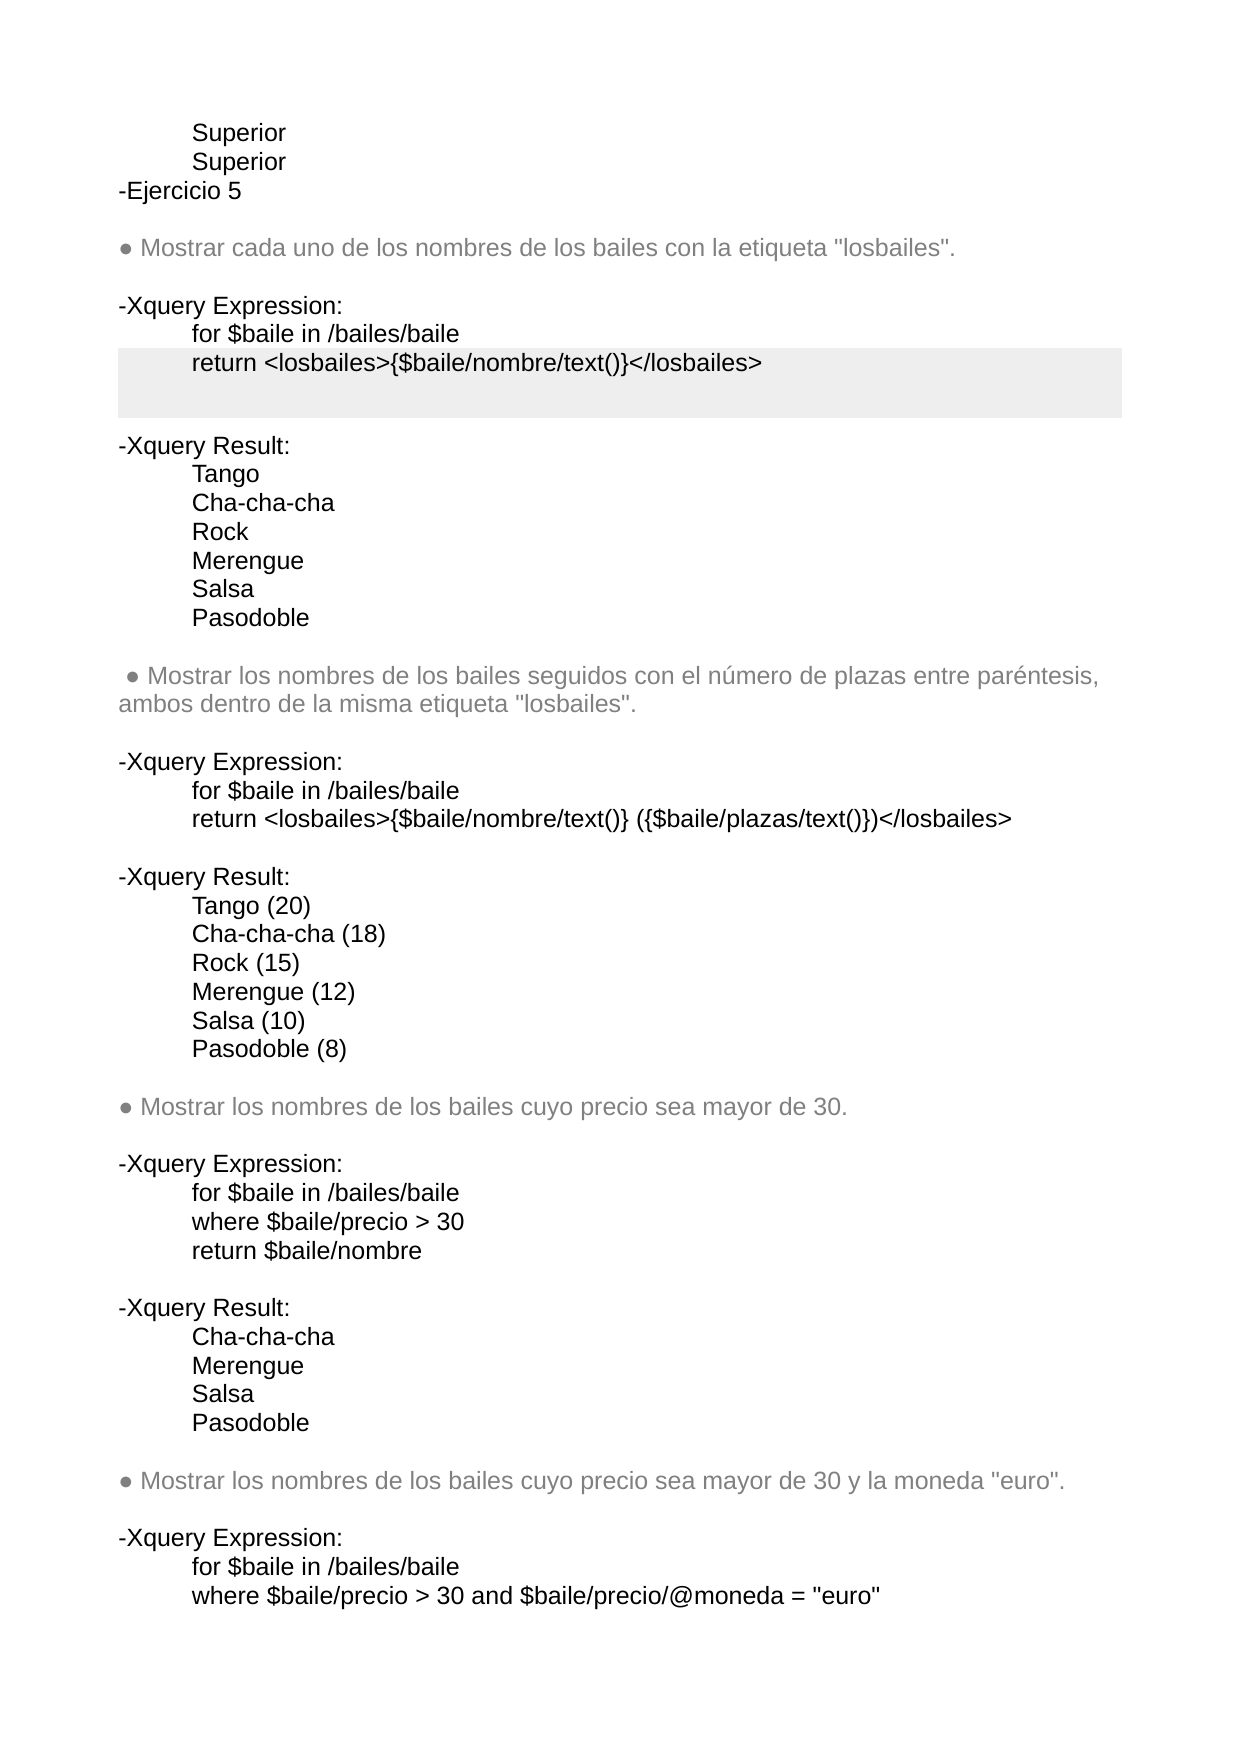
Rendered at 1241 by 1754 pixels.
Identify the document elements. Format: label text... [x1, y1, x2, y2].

text Cha-cha-cha (18) [118, 919, 1122, 948]
text where $baile/precio > 30 and $baile/precio/@moneda = "euro" [118, 1581, 1122, 1609]
text Tango (20) [118, 891, 1122, 919]
text return <losbailes>{$baile/nombre/text()}</losbailes> [118, 348, 1122, 377]
text -Xquery Result: [118, 1293, 1122, 1322]
text -Xquery Expression: [118, 291, 1122, 319]
text where $baile/precio > 30 [118, 1207, 1122, 1236]
text Merengue [118, 1351, 1122, 1379]
text Superior [118, 147, 1122, 176]
text Pasodoble (8) [118, 1034, 1122, 1063]
text Salsa (10) [118, 1006, 1122, 1034]
text Salsa [118, 1379, 1122, 1408]
text Superior [118, 118, 1122, 147]
text -Xquery Expression: [118, 1523, 1122, 1552]
text for $baile in /bailes/baile [118, 1178, 1122, 1207]
text -Xquery Result: [118, 431, 1122, 459]
text Rock [118, 517, 1122, 546]
text for $baile in /bailes/baile [118, 1552, 1122, 1581]
text Merengue (12) [118, 977, 1122, 1006]
text return <losbailes>{$baile/nombre/text()} ({$baile/plazas/text()})</losbailes> [118, 804, 1122, 833]
text Salsa [118, 574, 1122, 603]
text Tango [118, 459, 1122, 488]
text ● Mostrar los nombres de los bailes cuyo precio sea mayor de 30. [118, 1092, 1122, 1121]
text Cha-cha-cha [118, 1322, 1122, 1351]
text Pasodoble [118, 603, 1122, 632]
text -Xquery Expression: [118, 747, 1122, 776]
text ● Mostrar los nombres de los bailes cuyo precio sea mayor de 30 y la moneda "euro". [118, 1466, 1122, 1494]
text for $baile in /bailes/baile [118, 319, 1122, 348]
text Cha-cha-cha [118, 488, 1122, 517]
text return $baile/nombre [118, 1236, 1122, 1264]
text ● Mostrar los nombres de los bailes seguidos con el número de plazas entre paréntesis, ambos dentro de la misma etiqueta "losbailes". [118, 661, 1122, 718]
text Rock (15) [118, 948, 1122, 977]
text for $baile in /bailes/baile [118, 776, 1122, 804]
text -Xquery Result: [118, 862, 1122, 891]
text -Xquery Expression: [118, 1149, 1122, 1178]
text -Ejercicio 5 [118, 176, 1122, 204]
text Pasodoble [118, 1408, 1122, 1437]
text Merengue [118, 546, 1122, 574]
text ● Mostrar cada uno de los nombres de los bailes con la etiqueta "losbailes". [118, 233, 1122, 262]
